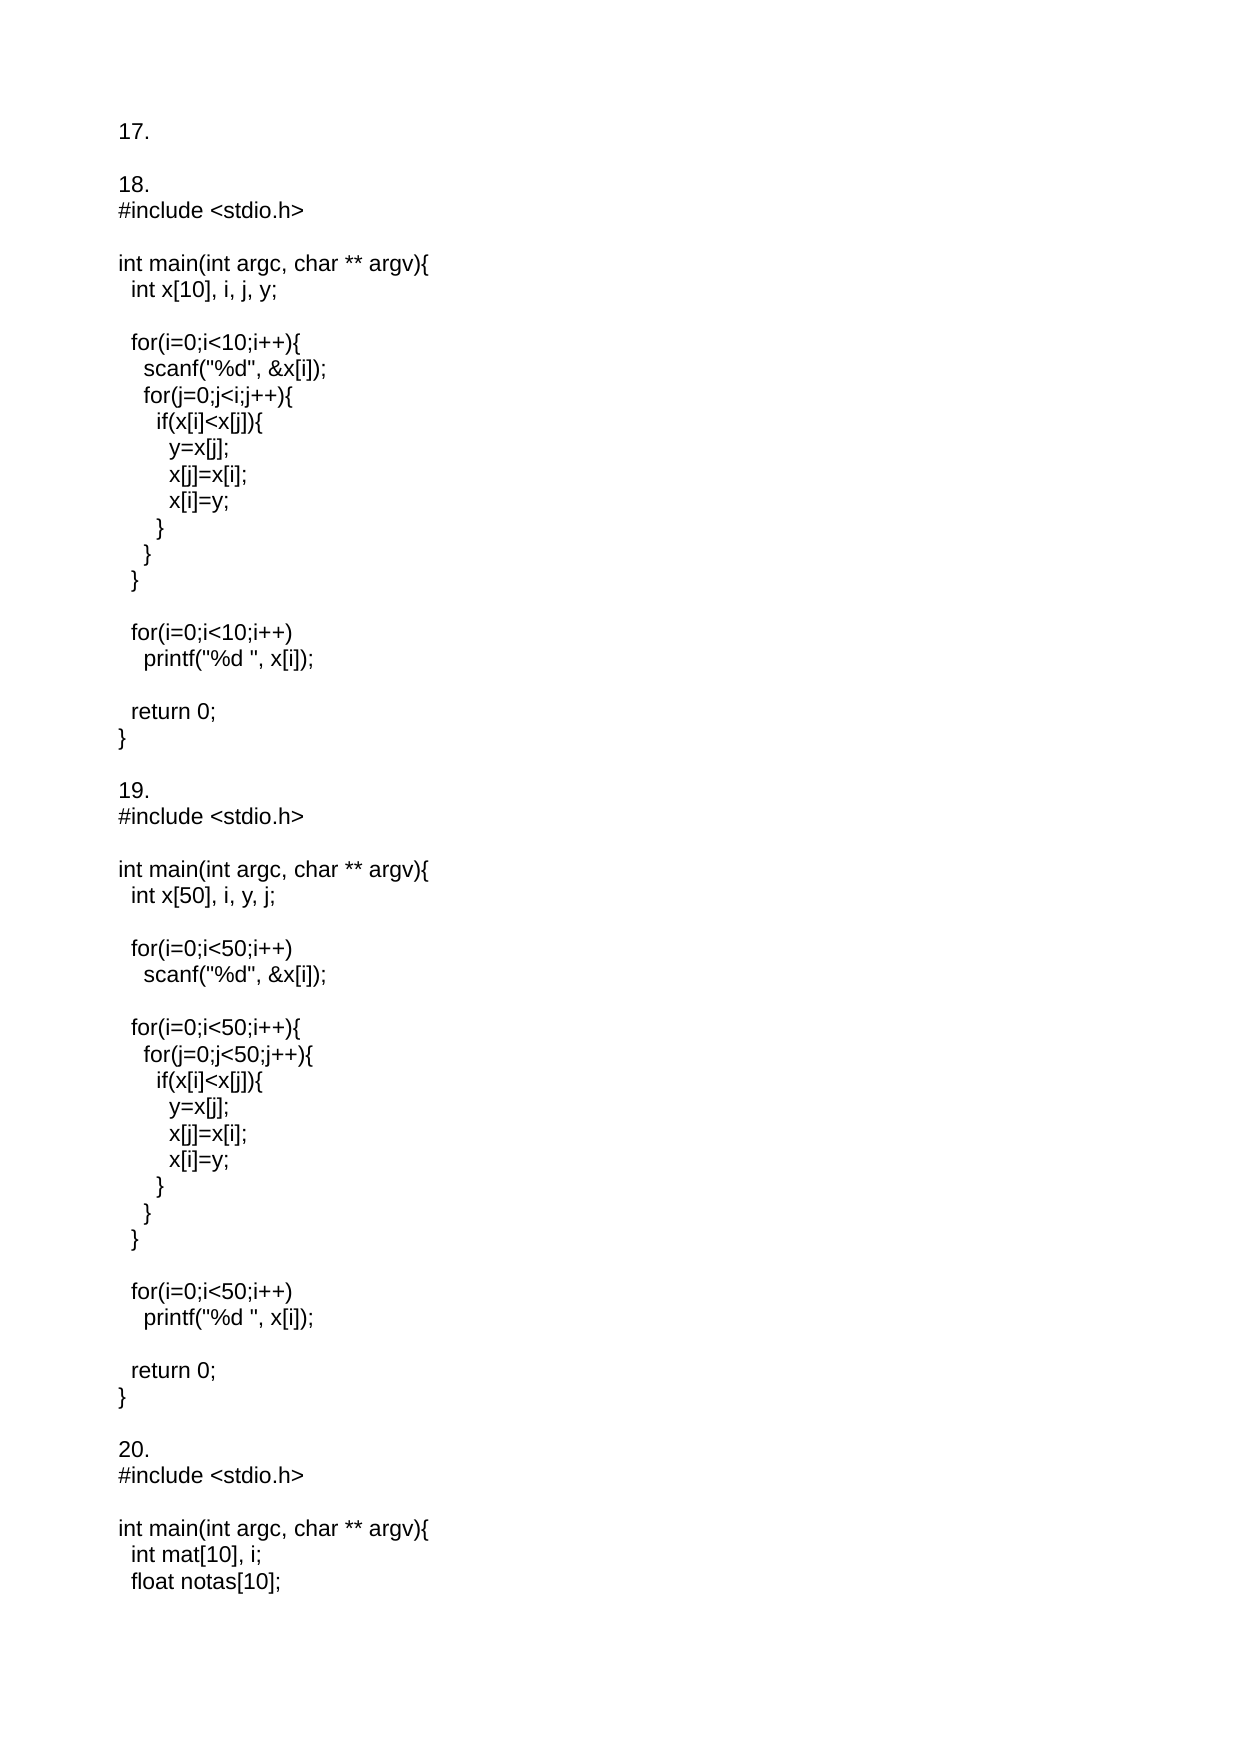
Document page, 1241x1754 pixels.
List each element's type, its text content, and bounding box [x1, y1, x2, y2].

text #include <stdio.h> int main(int argc, char ** argv){ int x[10], i, j, y; for(i=0;i<10;i++){ scanf("%d", &x[i]); for(j=0;j<i;j++){ if(x[i]<x[j]){ y=x[j]; x[j]=x[i]; x[i]=y; } } } for(i=0;i<10;i++) printf("%d ", x[i]); return 0; } [118, 197, 1122, 777]
text 17. [118, 118, 1122, 144]
text 20. [118, 1436, 1122, 1462]
text #include <stdio.h> int main(int argc, char ** argv){ int mat[10], i; float notas[10]; [118, 1462, 1122, 1620]
text #include <stdio.h> int main(int argc, char ** argv){ int x[50], i, y, j; for(i=0;i<50;i++) scanf("%d", &x[i]); for(i=0;i<50;i++){ for(j=0;j<50;j++){ if(x[i]<x[j]){ y=x[j]; x[j]=x[i]; x[i]=y; } } } for(i=0;i<50;i++) printf("%d ", x[i]); return 0; } [118, 803, 1122, 1436]
text 19. [118, 777, 1122, 803]
text 18. [118, 171, 1122, 197]
